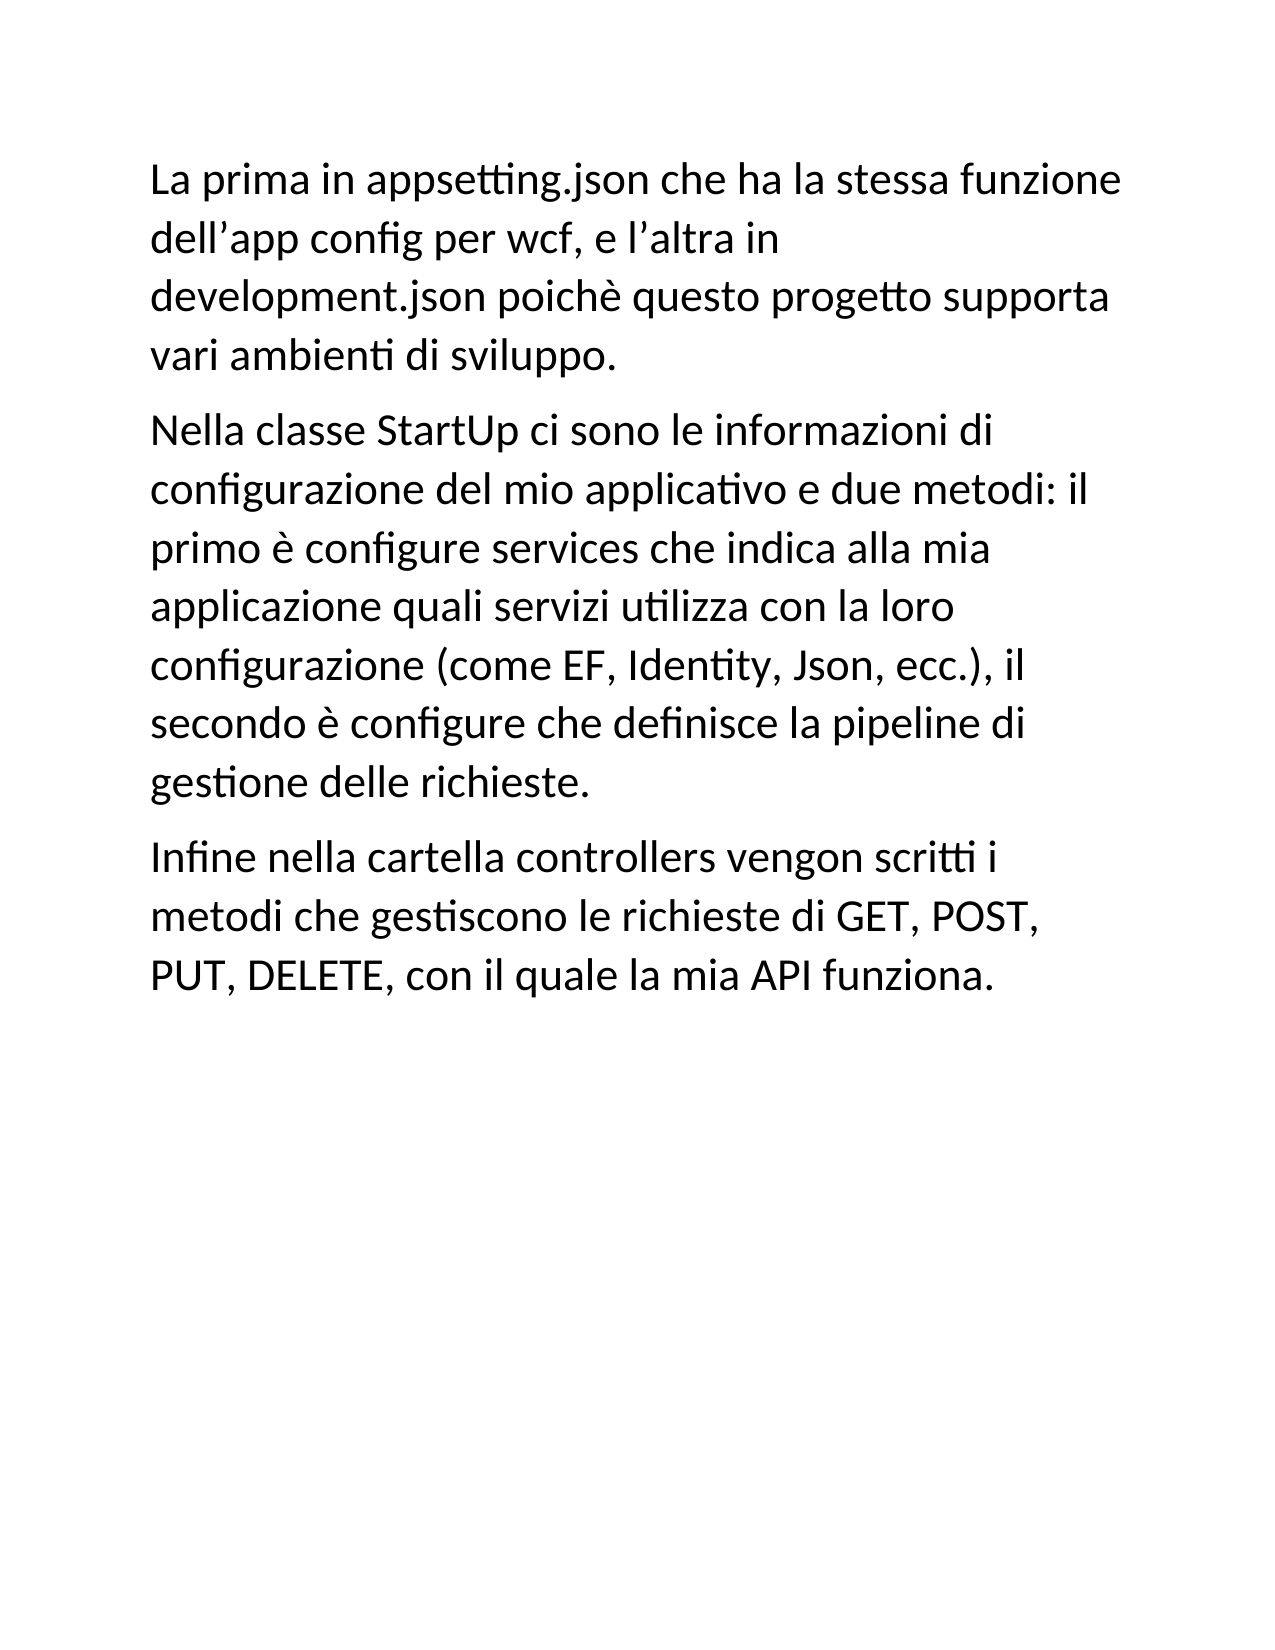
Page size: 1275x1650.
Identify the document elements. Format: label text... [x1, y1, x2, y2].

text La prima in appsetting.json che ha la stessa funzione dell’app config per wcf, e l’altra in development.json poichè questo progetto supporta vari ambienti di sviluppo. [150, 150, 1125, 382]
text Infine nella cartella controllers vengon scritti i metodi che gestiscono le richieste di GET, POST, PUT, DELETE, con il quale la mia API funziona. [150, 828, 1125, 1002]
text Nella classe StartUp ci sono le informazioni di configurazione del mio applicativo e due metodi: il primo è configure services che indica alla mia applicazione quali servizi utilizza con la loro configurazione (come EF, Identity, Json, ecc.), il secondo è configure che definisce la pipeline di gestione delle richieste. [150, 401, 1125, 809]
